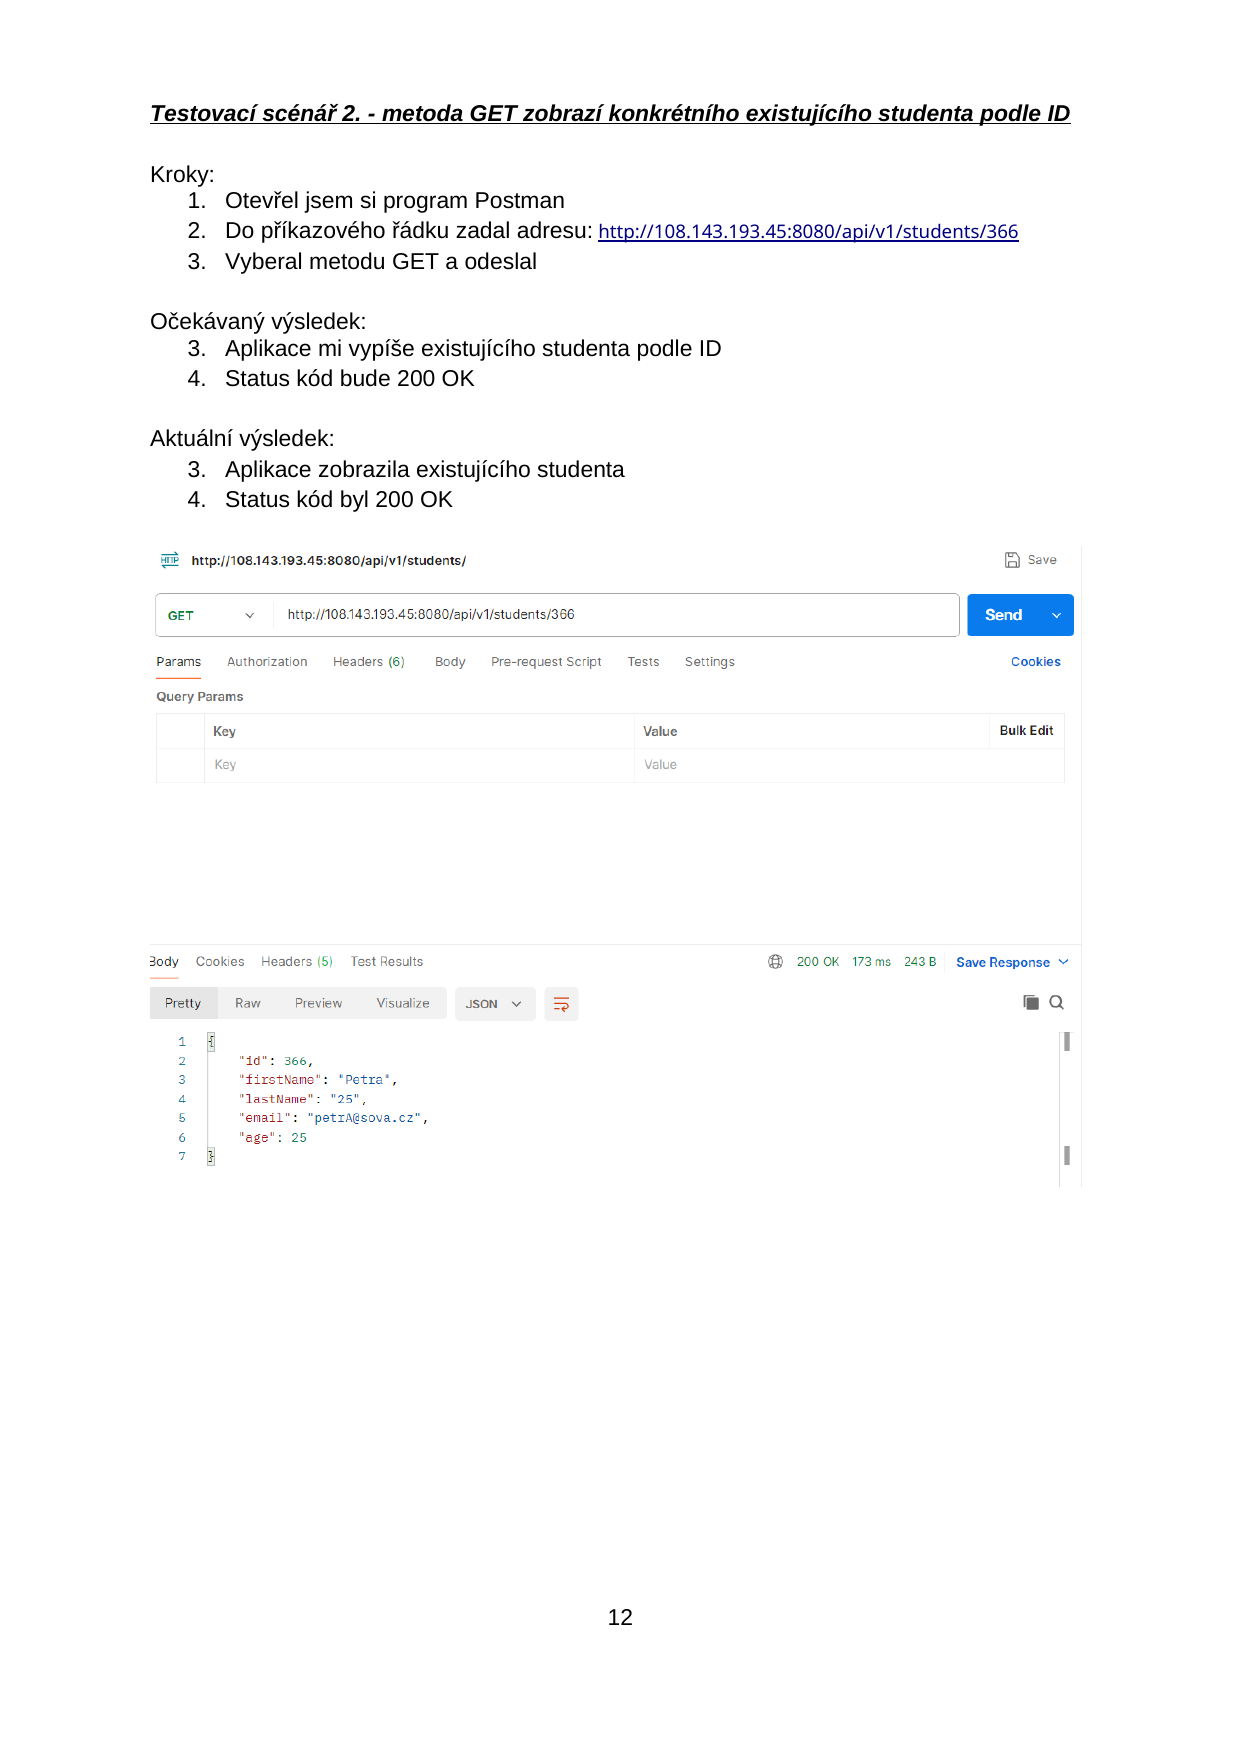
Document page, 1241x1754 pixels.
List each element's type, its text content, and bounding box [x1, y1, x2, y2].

list Aplikace mi vypíše existujícího studenta podle ID [187, 335, 1090, 361]
text Aktuální výsledek: [150, 425, 1090, 452]
list Aplikace zobrazila existujícího studenta [187, 456, 1090, 482]
text Testovací scénář 2. - metoda GET zobrazí konkrétního existujícího studenta podle ID [150, 100, 1090, 126]
text Očekávaný výsledek: [150, 308, 1090, 335]
list Otevřel jsem si program Postman [187, 187, 1090, 213]
list Status kód bude 200 OK [187, 365, 1090, 391]
list Status kód byl 200 OK [187, 486, 1090, 512]
text Kroky: [150, 161, 1090, 187]
list Do příkazového řádku zadal adresu: http://108.143.193.45:8080/api/v1/students/366 [187, 217, 1090, 244]
list Vyberal metodu GET a odeslal [187, 248, 1090, 274]
